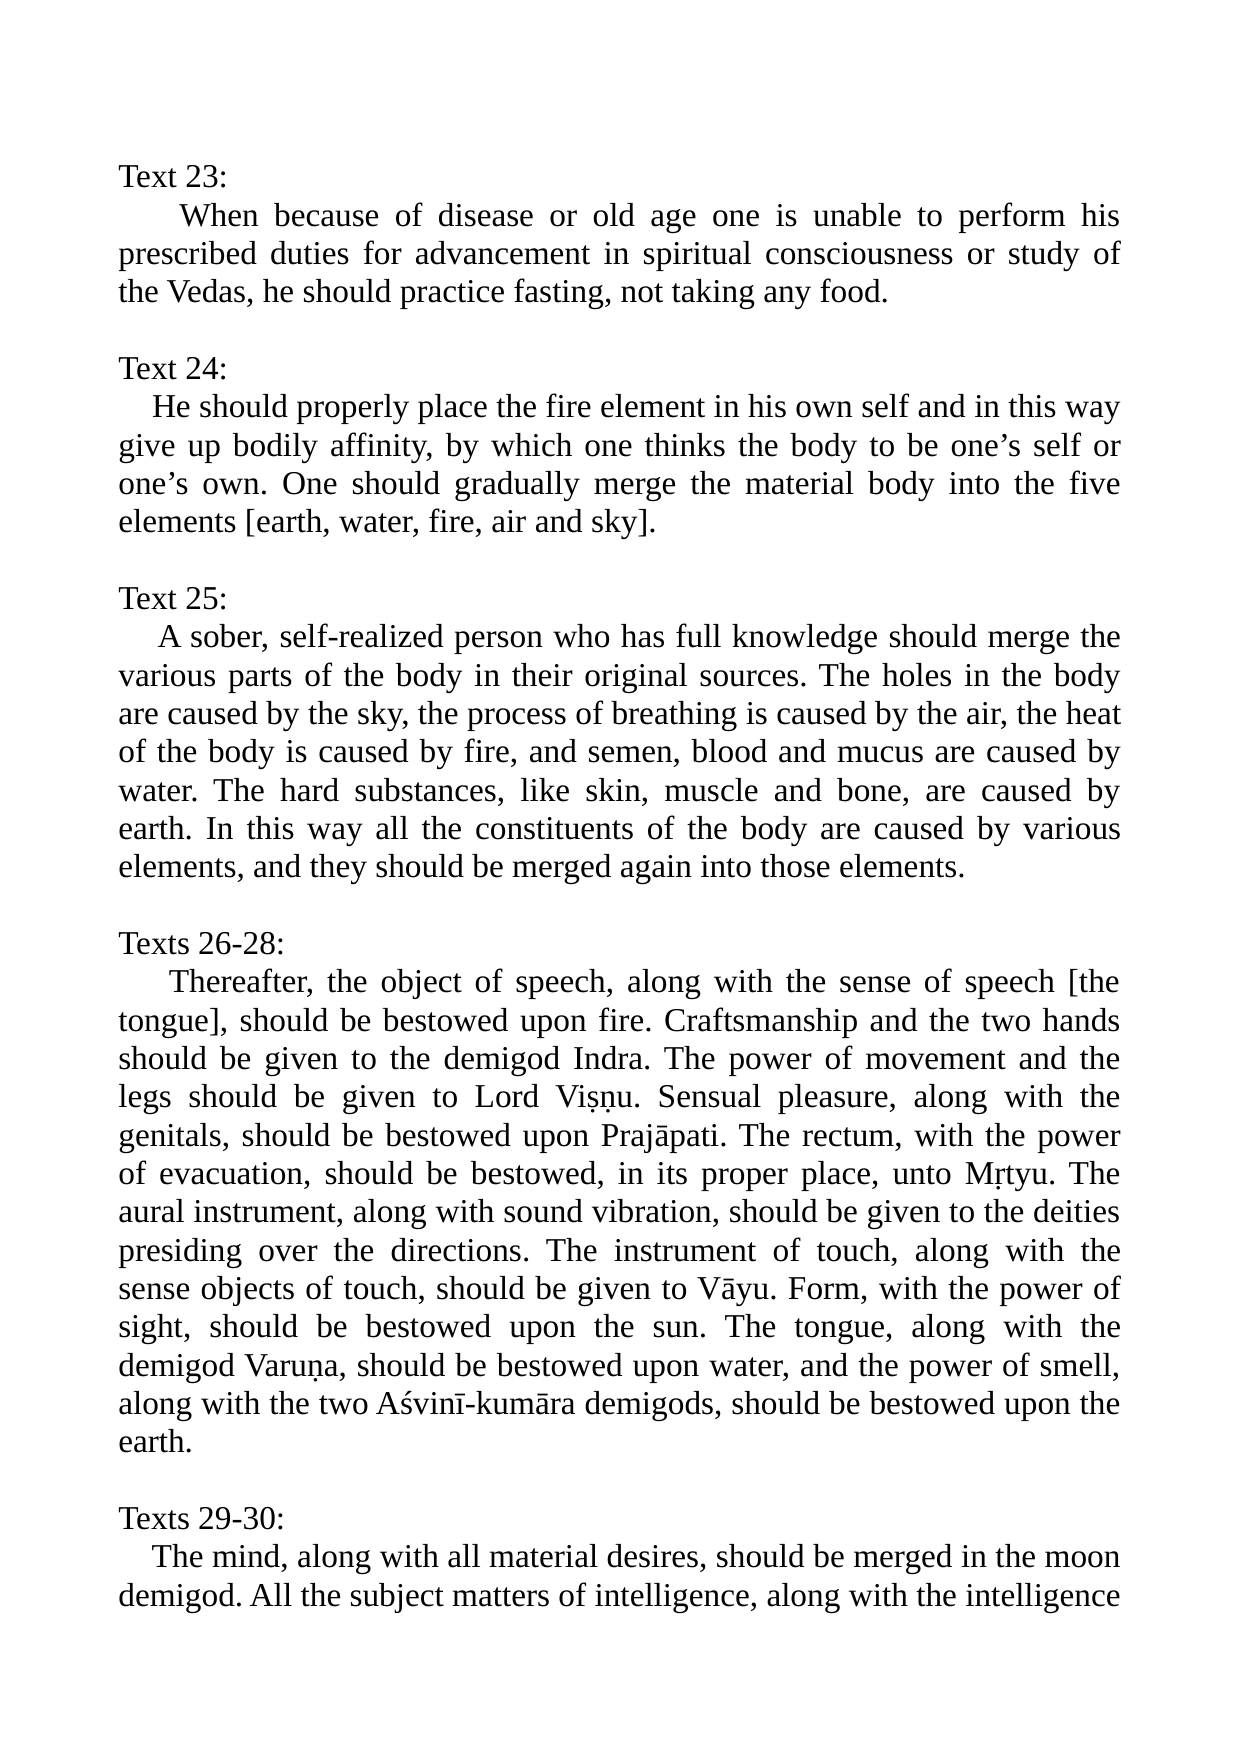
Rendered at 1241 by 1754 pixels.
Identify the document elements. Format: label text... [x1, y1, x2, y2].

text Thereafter, the object of speech, along with the sense of speech [the tongue], should be bestowed upon fire. Craftsmanship and the two hands should be given to the demigod Indra. The power of movement and the legs should be given to Lord Viṣṇu. Sensual pleasure, along with the genitals, should be bestowed upon Prajāpati. The rectum, with the power of evacuation, should be bestowed, in its proper place, unto Mṛtyu. The aural instrument, along with sound vibration, should be given to the deities presiding over the directions. The instrument of touch, along with the sense objects of touch, should be given to Vāyu. Form, with the power of sight, should be bestowed upon the sun. The tongue, along with the demigod Varuṇa, should be bestowed upon water, and the power of smell, along with the two Aśvinī-kumāra demigods, should be bestowed upon the earth. [118, 961, 1122, 1460]
text The mind, along with all material desires, should be merged in the moon demigod. All the subject matters of intelligence, along with the intelligence [118, 1536, 1122, 1613]
text Texts 26-28: [118, 923, 1122, 961]
text Texts 29-30: [118, 1498, 1122, 1536]
text He should properly place the fire element in his own self and in this way give up bodily affinity, by which one thinks the body to be one’s self or one’s own. One should gradually merge the material body into the five elements [earth, water, fire, air and sky]. [118, 386, 1122, 540]
text When because of disease or old age one is unable to perform his prescribed duties for advancement in spiritual consciousness or study of the Vedas, he should practice fasting, not taking any food. [118, 195, 1122, 310]
text Text 23: [118, 156, 1122, 195]
text A sober, self-realized person who has full knowledge should merge the various parts of the body in their original sources. The holes in the body are caused by the sky, the process of breathing is caused by the air, the heat of the body is caused by fire, and semen, blood and mucus are caused by water. The hard substances, like skin, muscle and bone, are caused by earth. In this way all the constituents of the body are caused by various elements, and they should be merged again into those elements. [118, 616, 1122, 885]
text Text 24: [118, 348, 1122, 386]
text Text 25: [118, 578, 1122, 616]
